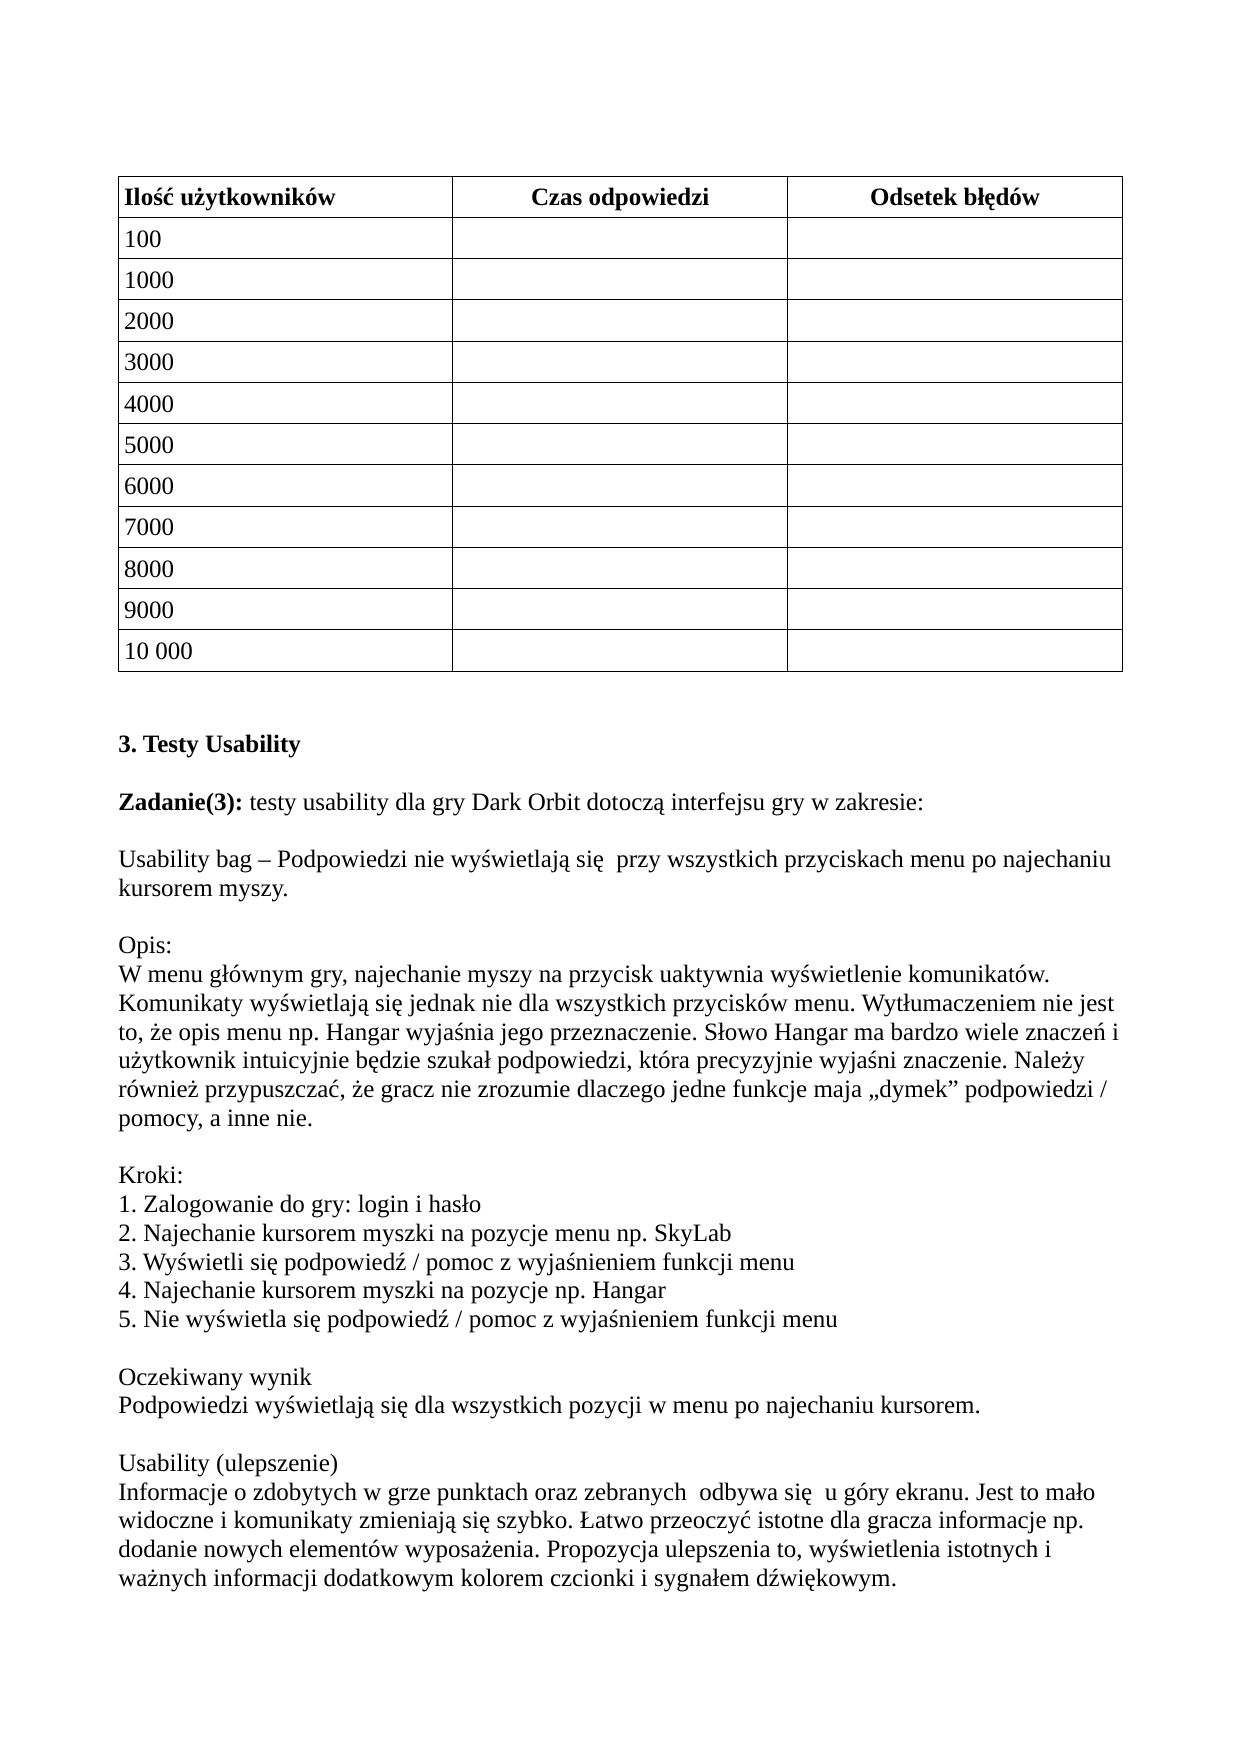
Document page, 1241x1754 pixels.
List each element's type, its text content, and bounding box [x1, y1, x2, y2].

text Informacje o zdobytych w grze punktach oraz zebranych odbywa się u góry ekranu. Jest to mało widoczne i komunikaty zmieniają się szybko. Łatwo przeoczyć istotne dla gracza informacje np. dodanie nowych elementów wyposażenia. Propozycja ulepszenia to, wyświetlenia istotnych i ważnych informacji dodatkowym kolorem czcionki i sygnałem dźwiękowym. [118, 1477, 1122, 1592]
table_header Ilość użytkowników [119, 177, 452, 217]
table_cell [453, 589, 787, 629]
table_cell 4000 [119, 383, 452, 423]
table_cell [453, 424, 787, 464]
table_header Czas odpowiedzi [453, 177, 787, 217]
table_cell [788, 465, 1122, 506]
table_cell [788, 342, 1122, 382]
text Podpowiedzi wyświetlają się dla wszystkich pozycji w menu po najechaniu kursorem. [118, 1390, 1122, 1419]
text Opis: [118, 930, 1122, 959]
text Oczekiwany wynik [118, 1362, 1122, 1390]
table_cell [788, 424, 1122, 464]
table_cell [788, 507, 1122, 547]
table_cell 1000 [119, 259, 452, 299]
table_cell 7000 [119, 507, 452, 547]
text 5. Nie wyświetla się podpowiedź / pomoc z wyjaśnieniem funkcji menu [118, 1304, 1122, 1333]
table_cell [453, 218, 787, 258]
text 2. Najechanie kursorem myszki na pozycje menu np. SkyLab [118, 1218, 1122, 1247]
table_cell [788, 630, 1122, 671]
text 4. Najechanie kursorem myszki na pozycje np. Hangar [118, 1275, 1122, 1304]
table_cell [453, 383, 787, 423]
text Usability (ulepszenie) [118, 1448, 1122, 1477]
table_cell [788, 259, 1122, 299]
text W menu głównym gry, najechanie myszy na przycisk uaktywnia wyświetlenie komunikatów. Komunikaty wyświetlają się jednak nie dla wszystkich przycisków menu. Wytłumaczeniem nie jest to, że opis menu np. Hangar wyjaśnia jego przeznaczenie. Słowo Hangar ma bardzo wiele znaczeń i użytkownik intuicyjnie będzie szukał podpowiedzi, która precyzyjnie wyjaśni znaczenie. Należy również przypuszczać, że gracz nie zrozumie dlaczego jedne funkcje maja „dymek” podpowiedzi / pomocy, a inne nie. [118, 959, 1122, 1132]
table_cell [788, 300, 1122, 341]
table_cell 2000 [119, 300, 452, 341]
table_cell [788, 218, 1122, 258]
table_cell 8000 [119, 548, 452, 588]
table_cell 100 [119, 218, 452, 258]
table_cell [453, 548, 787, 588]
text 3. Wyświetli się podpowiedź / pomoc z wyjaśnieniem funkcji menu [118, 1247, 1122, 1275]
text 3. Testy Usability [118, 729, 1122, 758]
text 1. Zalogowanie do gry: login i hasło [118, 1189, 1122, 1218]
table_cell [453, 300, 787, 341]
table_cell [788, 383, 1122, 423]
table_cell [453, 507, 787, 547]
table_cell [453, 630, 787, 671]
table_cell [788, 589, 1122, 629]
text Zadanie(3): testy usability dla gry Dark Orbit dotoczą interfejsu gry w zakresie: [118, 787, 1122, 815]
table_cell [453, 259, 787, 299]
table_cell 10 000 [119, 630, 452, 671]
table_cell [453, 342, 787, 382]
table_cell [788, 548, 1122, 588]
text Usability bag – Podpowiedzi nie wyświetlają się przy wszystkich przyciskach menu po najechaniu kursorem myszy. [118, 844, 1122, 902]
text Kroki: [118, 1160, 1122, 1189]
table_cell [453, 465, 787, 506]
table_cell 9000 [119, 589, 452, 629]
table_header Odsetek błędów [788, 177, 1122, 217]
table_cell 5000 [119, 424, 452, 464]
table_cell 3000 [119, 342, 452, 382]
table_cell 6000 [119, 465, 452, 506]
